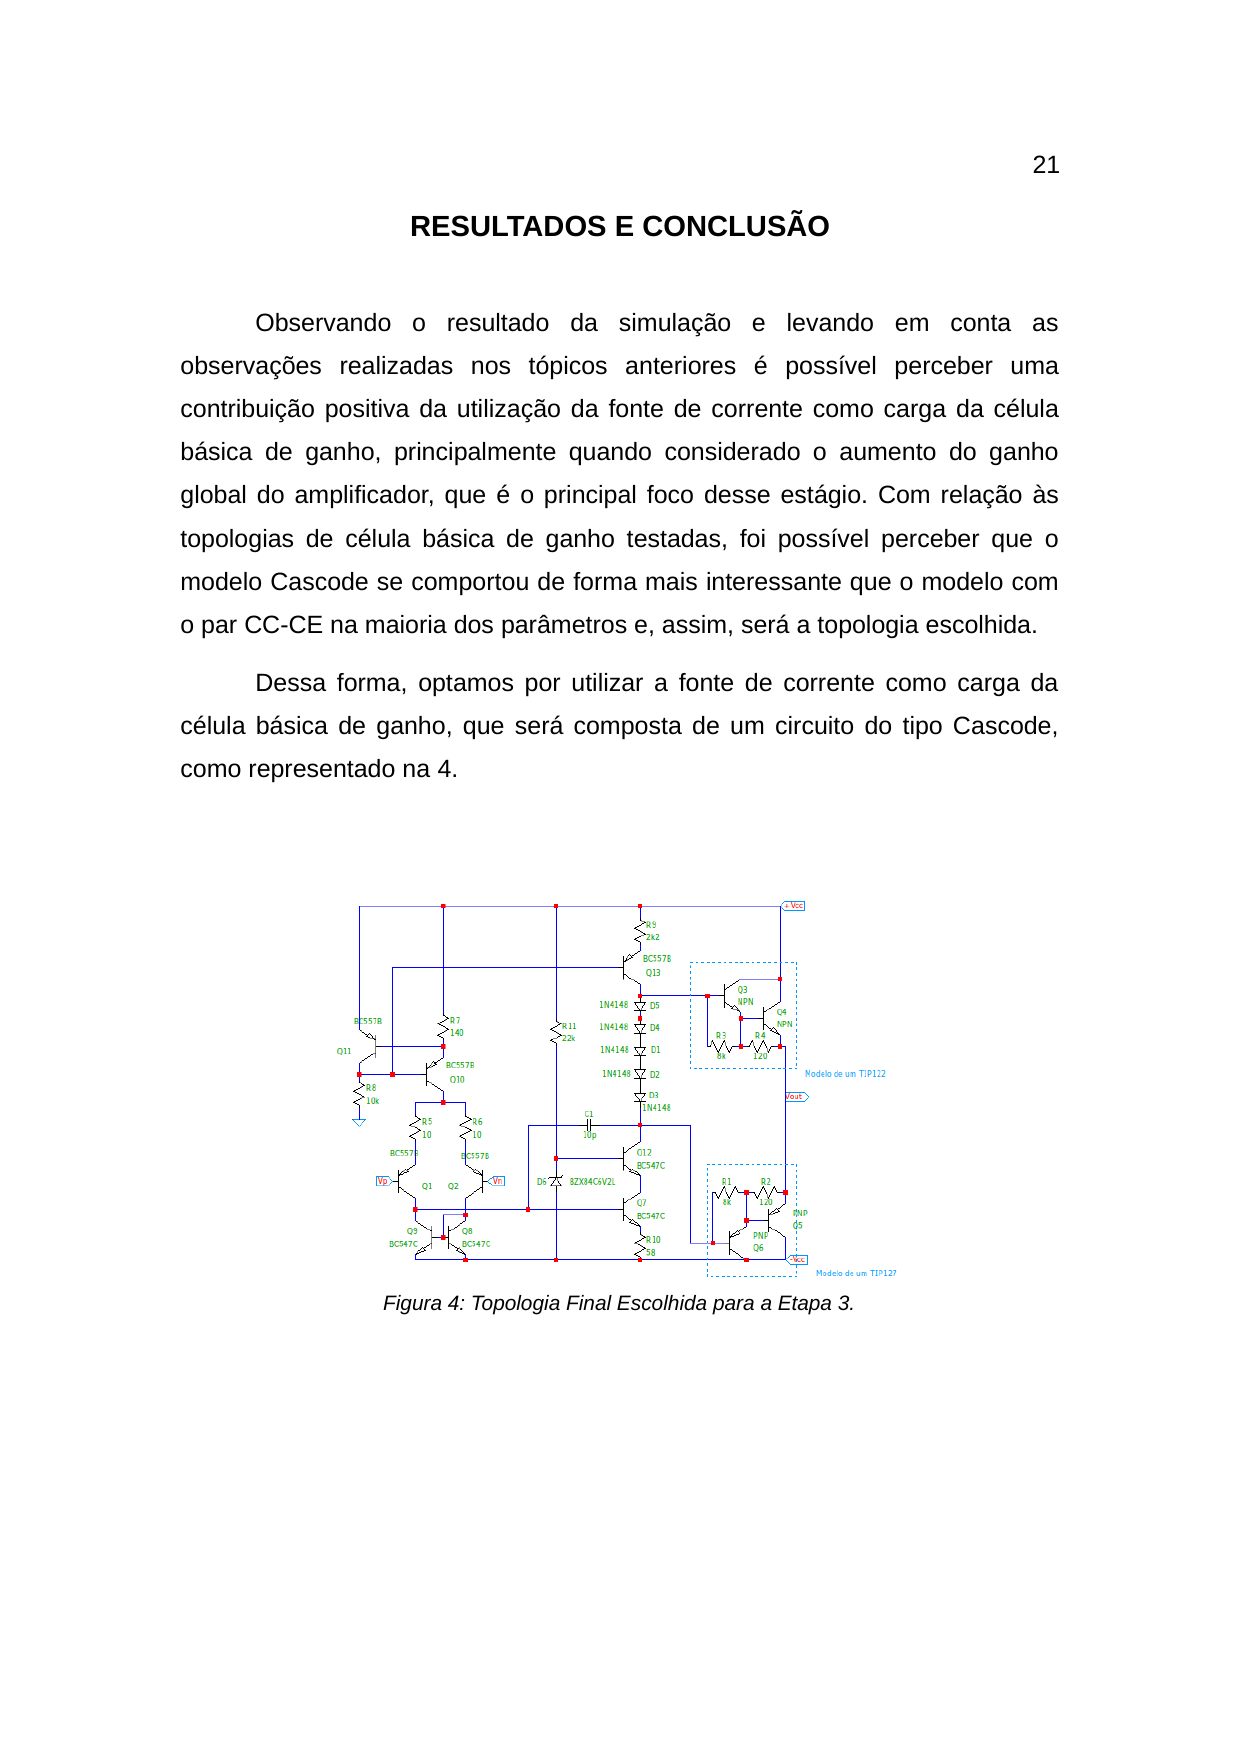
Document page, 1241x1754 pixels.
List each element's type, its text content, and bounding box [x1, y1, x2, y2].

picture [180, 878, 1060, 1288]
text Dessa forma, optamos por utilizar a fonte de corrente como carga da célula básica de ganho, que será composta de um circuito do tipo Cascode, como representado na Figura 4. [180, 667, 1060, 782]
text Observando o resultado da simulação e levando em conta as observações realizadas nos tópicos anteriores é possível perceber uma contribuição positiva da utilização da fonte de corrente como carga da célula básica de ganho, principalmente quando considerado o aumento do ganho global do amplificador, que é o principal foco desse estágio. Com relação às topologias de célula básica de ganho testadas, foi possível perceber que o modelo Cascode se comportou de forma mais interessante que o modelo com o par CC-CE na maioria dos parâmetros e, assim, será a topologia escolhida. [180, 308, 1060, 638]
text Figura 4: Topologia Final Escolhida para a Etapa 3. [180, 1288, 1060, 1315]
subtitle RESULTADOS E CONCLUSÃO [180, 209, 1060, 242]
